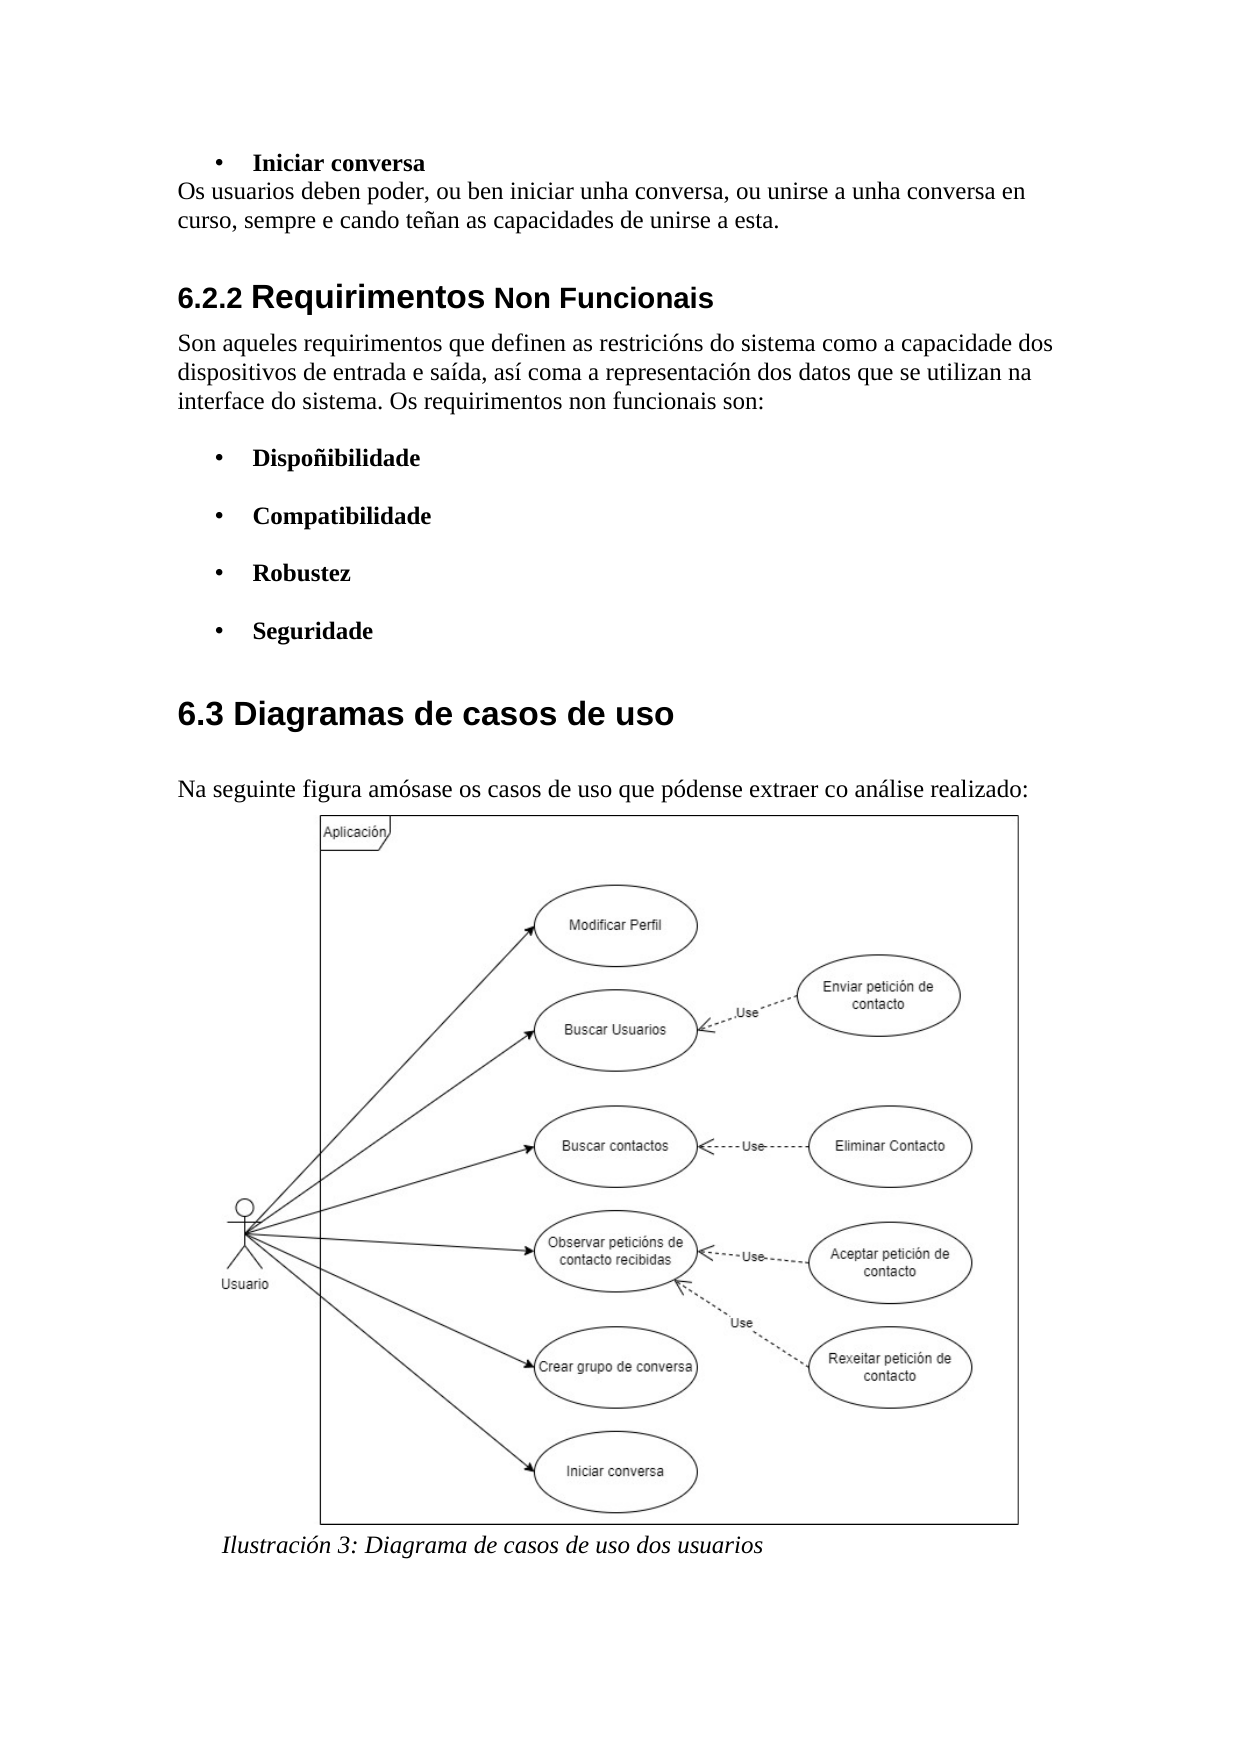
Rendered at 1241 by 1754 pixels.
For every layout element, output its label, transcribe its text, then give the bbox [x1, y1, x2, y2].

list Seguridade [215, 616, 1063, 644]
list Dispoñibilidade [215, 443, 1063, 472]
text Son aqueles requirimentos que definen as restricións do sistema como a capacidade dos dispositivos de entrada e saída, así coma a representación dos datos que se utilizan na interface do sistema. Os requirimentos non funcionais son: [177, 328, 1063, 414]
list Robustez [215, 558, 1063, 587]
text Na seguinte figura amósase os casos de uso que pódense extraer co análise realizado: [177, 774, 1063, 803]
subtitle 6.3 Diagramas de casos de uso [177, 694, 1063, 733]
list Iniciar conversa [215, 148, 1063, 176]
picture [221, 815, 1019, 1525]
text Ilustración 3: Diagrama de casos de uso dos usuarios [222, 1525, 1018, 1559]
text Os usuarios deben poder, ou ben iniciar unha conversa, ou unirse a unha conversa en curso, sempre e cando teñan as capacidades de unirse a esta. [177, 176, 1063, 234]
list Compatibilidade [215, 501, 1063, 529]
subtitle 6.2.2 Requirimentos Non Funcionais [177, 277, 1063, 316]
